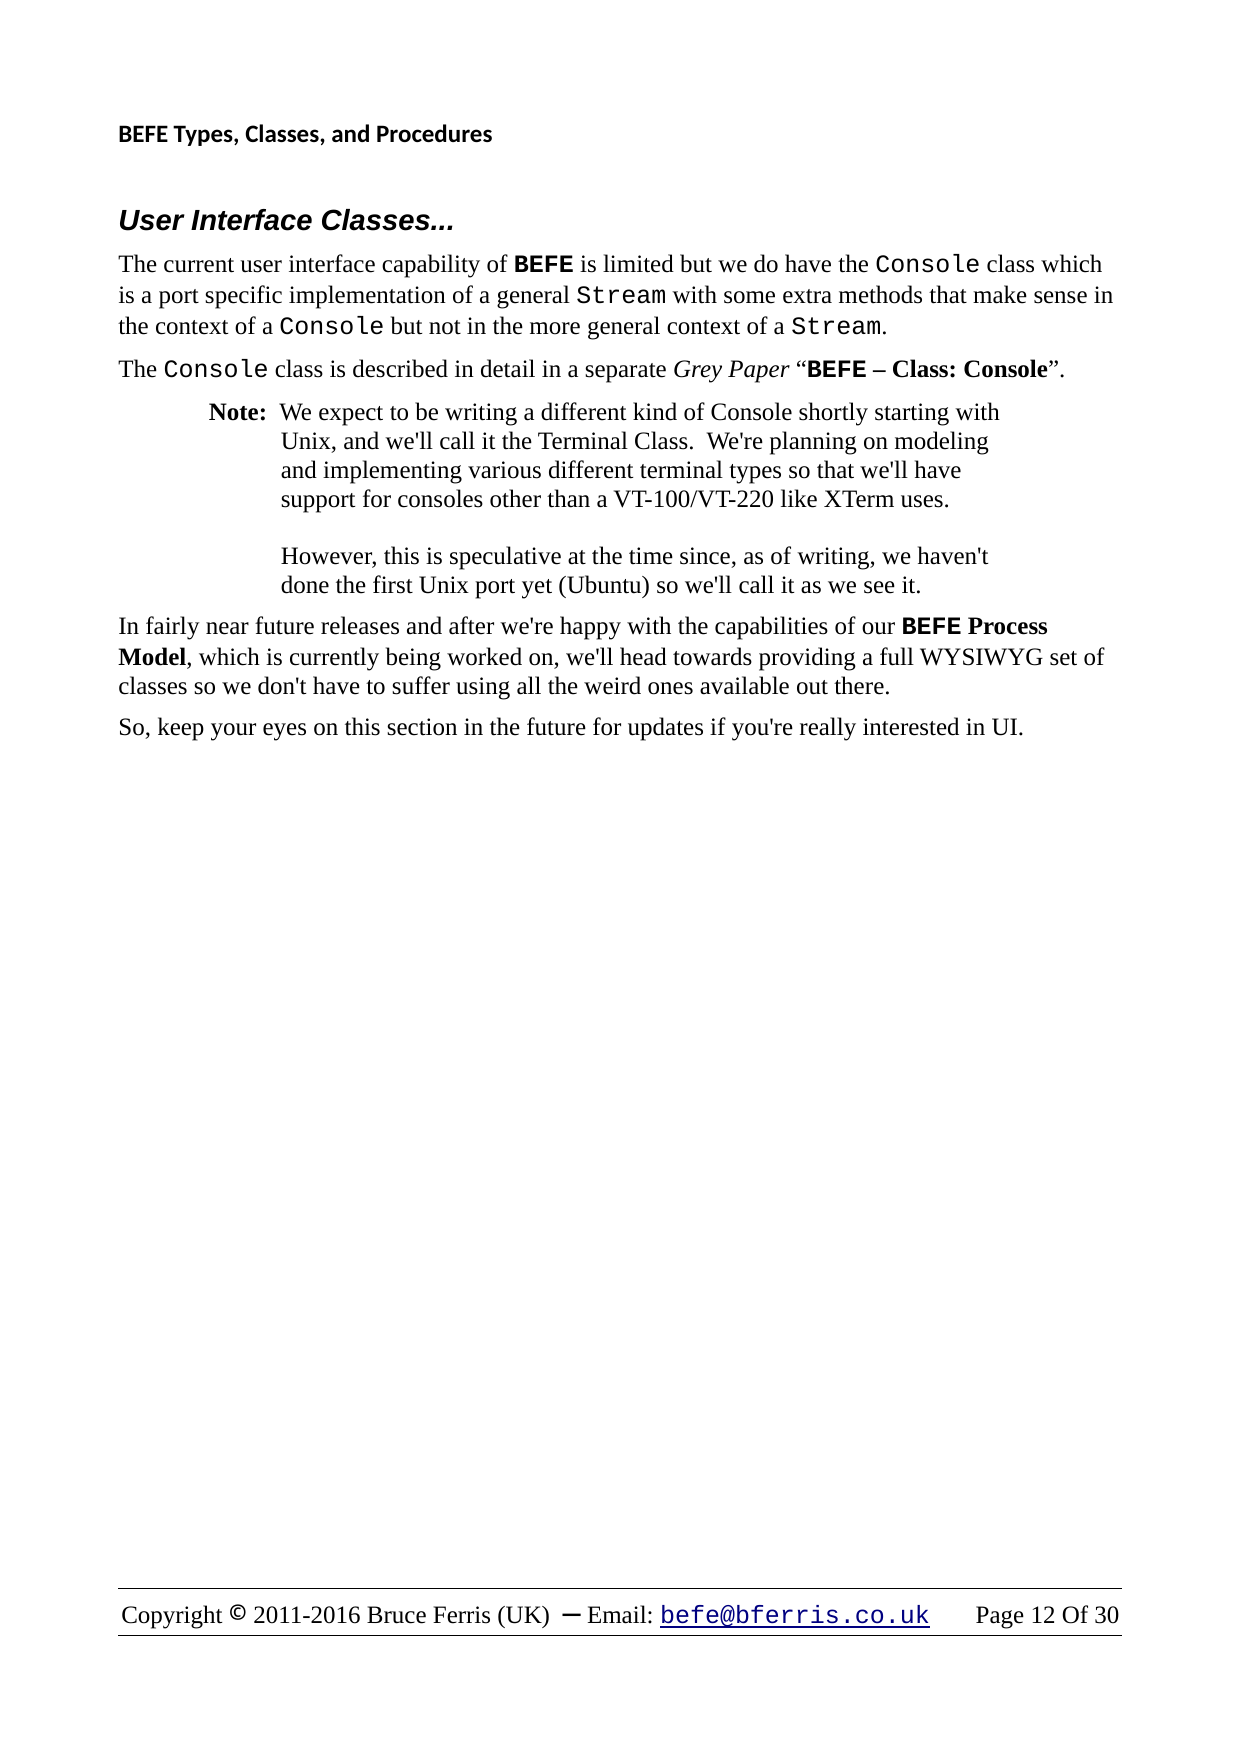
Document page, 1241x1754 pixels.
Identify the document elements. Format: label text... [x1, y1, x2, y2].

text The Console class is described in detail in a separate Grey Paper “BEFE – Class: Console”. [118, 354, 1122, 385]
subtitle User Interface Classes... [118, 203, 1122, 237]
text In fairly near future releases and after we're happy with the capabilities of our BEFE Process Model, which is currently being worked on, we'll head towards providing a full WYSIWYG set of classes so we don't have to suffer using all the weird ones available out there. [118, 611, 1122, 699]
text So, keep your eyes on this section in the future for updates if you're really interested in UI. [118, 712, 1122, 741]
text Note: We expect to be writing a different kind of Console shortly starting with Unix, and we'll call it the Terminal Class. We're planning on modeling and implementing various different terminal types so that we'll have support for consoles other than a VT-100/VT-220 like XTerm uses. However, this is speculative at the time since, as of writing, we haven't done the first Unix port yet (Ubuntu) so we'll call it as we see it. [209, 397, 1002, 599]
text The current user interface capability of BEFE is limited but we do have the Console class which is a port specific implementation of a general Stream with some extra methods that make sense in the context of a Console but not in the more general context of a Stream. [118, 249, 1122, 342]
